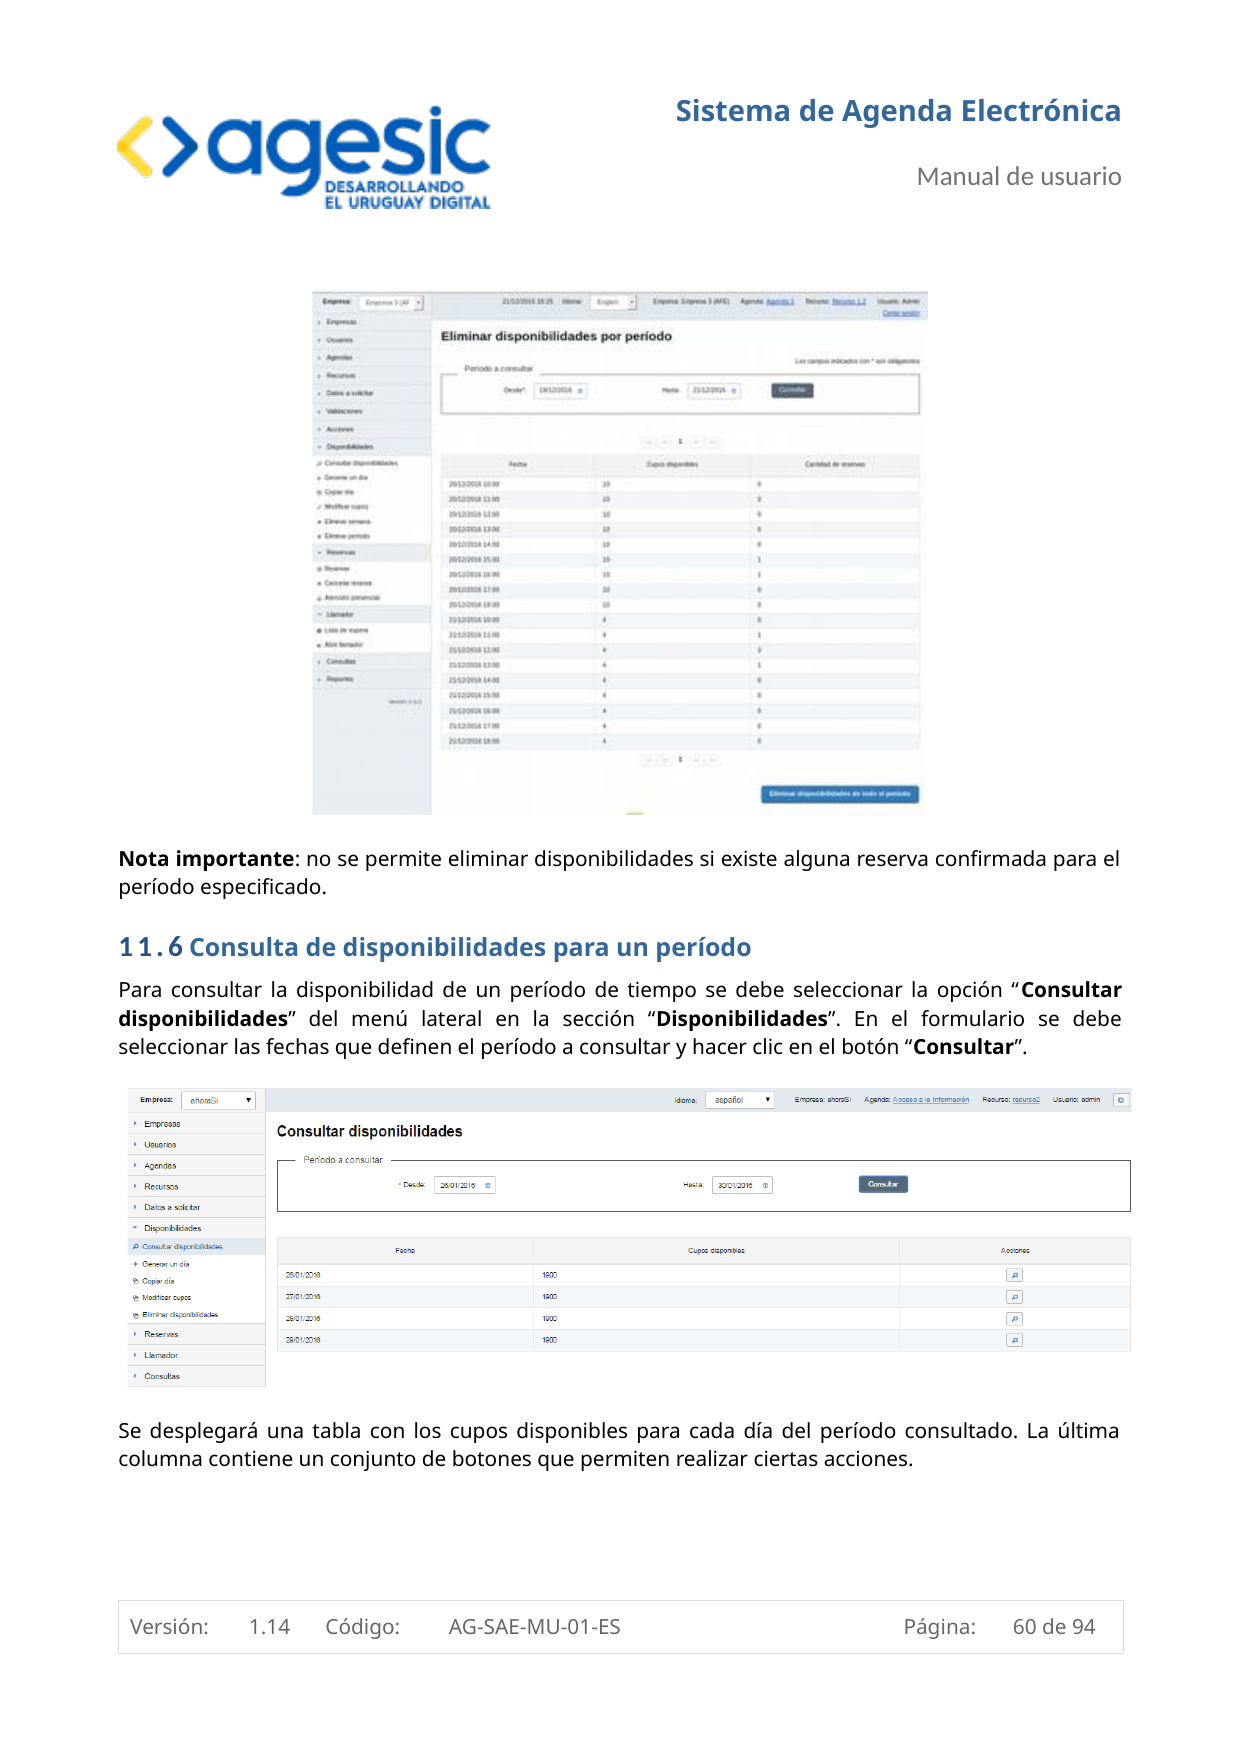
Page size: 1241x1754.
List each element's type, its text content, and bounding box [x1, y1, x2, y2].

subtitle Consulta de disponibilidades para un período [118, 928, 1122, 963]
picture [127, 1087, 1132, 1387]
text Se desplegará una tabla con los cupos disponibles para cada día del período consultado. La última columna contiene un conjunto de botones que permiten realizar ciertas acciones. [118, 1087, 1122, 1473]
text Nota importante: no se permite eliminar disponibilidades si existe alguna reserva confirmada para el período especificado. [118, 289, 1122, 901]
picture [312, 289, 928, 815]
picture [116, 105, 492, 209]
text Para consultar la disponibilidad de un período de tiempo se debe seleccionar la opción “Consultar disponibilidades” del menú lateral en la sección “Disponibilidades”. En el formulario se debe seleccionar las fechas que definen el período a consultar y hacer clic en el botón “Consultar”. [118, 975, 1122, 1061]
